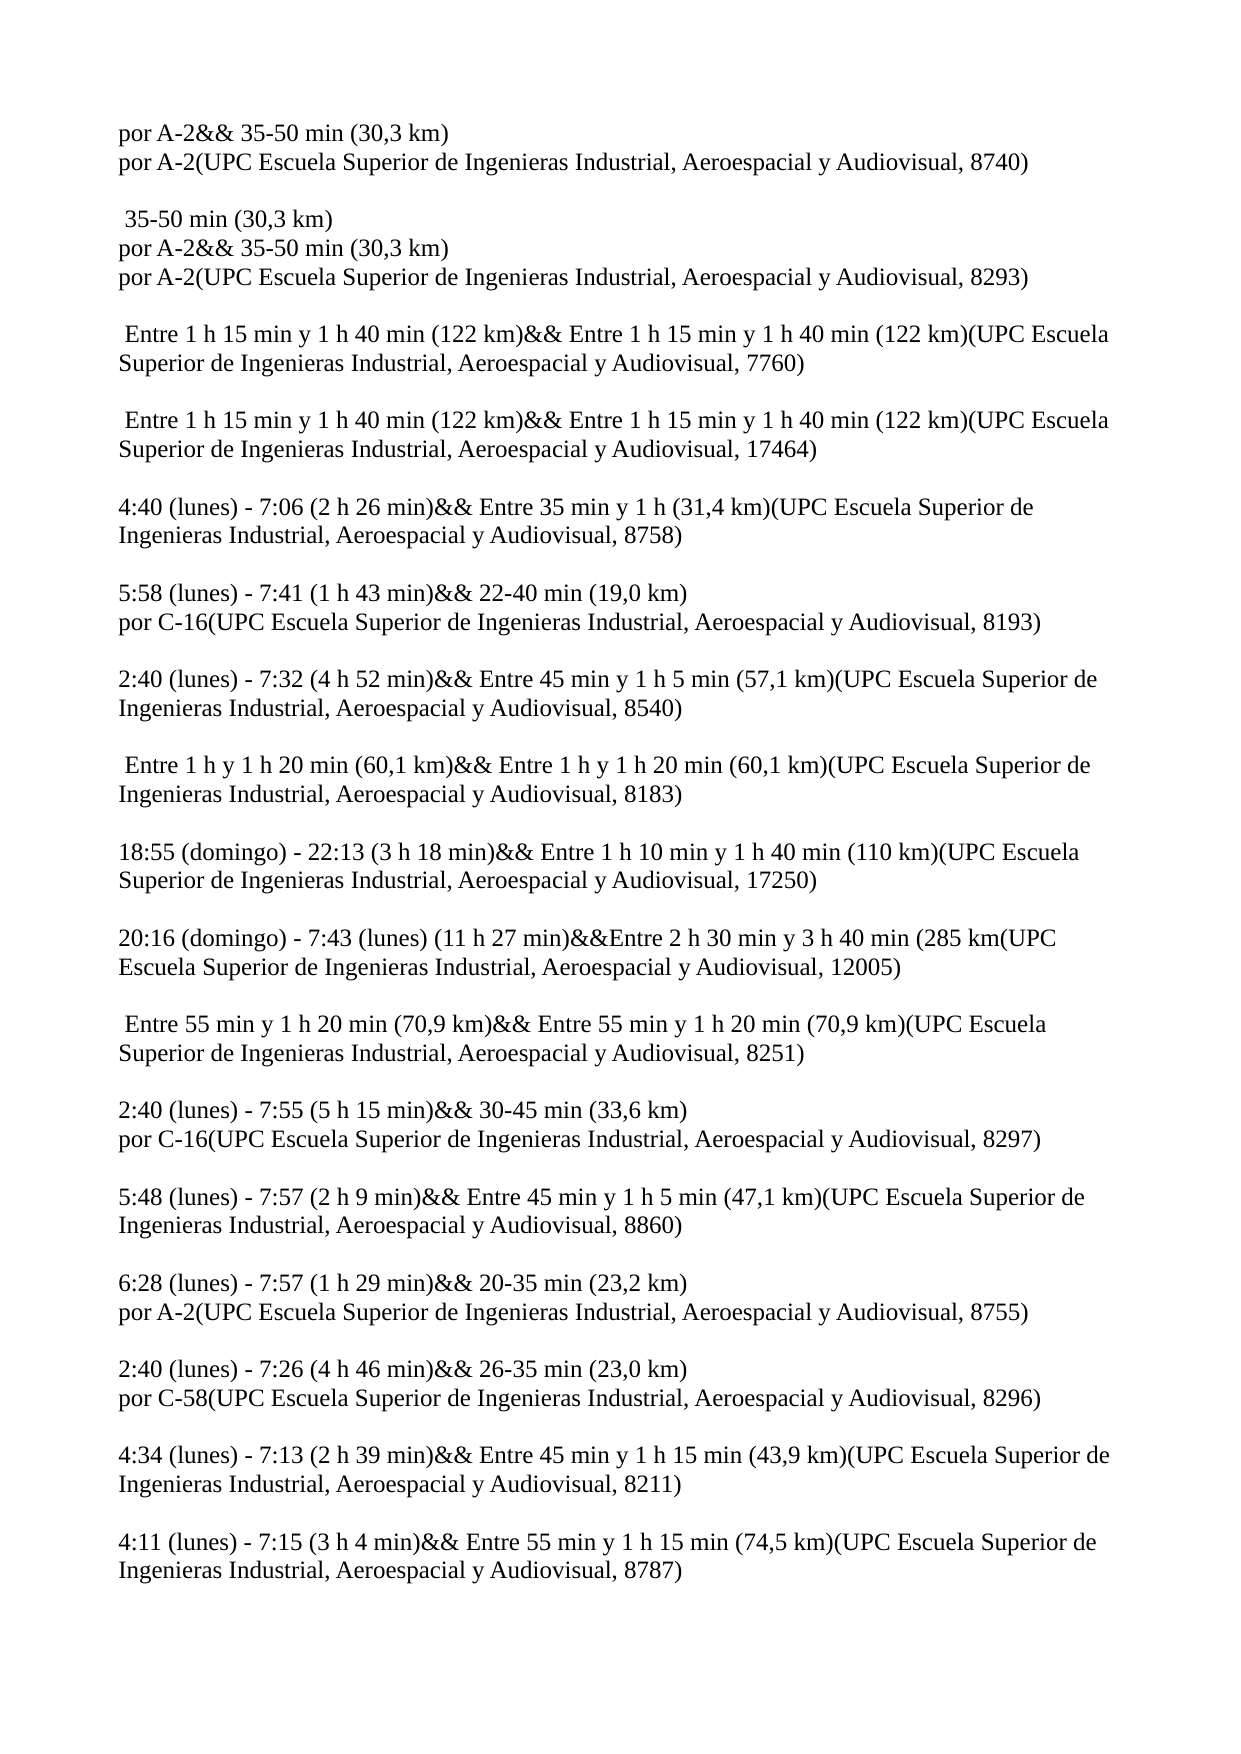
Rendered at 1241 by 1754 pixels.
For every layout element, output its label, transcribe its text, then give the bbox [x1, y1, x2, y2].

text Entre 1 h 15 min y 1 h 40 min (122 km)&& Entre 1 h 15 min y 1 h 40 min (122 km)(UPC Escuela Superior de Ingenieras Industrial, Aeroespacial y Audiovisual, 17464) [118, 406, 1122, 463]
text por A-2(UPC Escuela Superior de Ingenieras Industrial, Aeroespacial y Audiovisual, 8293) [118, 262, 1122, 291]
text 18:55 (domingo) - 22:13 (3 h 18 min)&& Entre 1 h 10 min y 1 h 40 min (110 km)(UPC Escuela Superior de Ingenieras Industrial, Aeroespacial y Audiovisual, 17250) [118, 837, 1122, 894]
text 5:48 (lunes) - 7:57 (2 h 9 min)&& Entre 45 min y 1 h 5 min (47,1 km)(UPC Escuela Superior de Ingenieras Industrial, Aeroespacial y Audiovisual, 8860) [118, 1182, 1122, 1239]
text 2:40 (lunes) - 7:26 (4 h 46 min)&& 26-35 min (23,0 km) [118, 1354, 1122, 1383]
text por A-2&& 35-50 min (30,3 km) [118, 233, 1122, 262]
text 2:40 (lunes) - 7:32 (4 h 52 min)&& Entre 45 min y 1 h 5 min (57,1 km)(UPC Escuela Superior de Ingenieras Industrial, Aeroespacial y Audiovisual, 8540) [118, 664, 1122, 722]
text Entre 1 h 15 min y 1 h 40 min (122 km)&& Entre 1 h 15 min y 1 h 40 min (122 km)(UPC Escuela Superior de Ingenieras Industrial, Aeroespacial y Audiovisual, 7760) [118, 319, 1122, 377]
text por C-16(UPC Escuela Superior de Ingenieras Industrial, Aeroespacial y Audiovisual, 8297) [118, 1124, 1122, 1153]
text por C-16(UPC Escuela Superior de Ingenieras Industrial, Aeroespacial y Audiovisual, 8193) [118, 607, 1122, 636]
text 4:40 (lunes) - 7:06 (2 h 26 min)&& Entre 35 min y 1 h (31,4 km)(UPC Escuela Superior de Ingenieras Industrial, Aeroespacial y Audiovisual, 8758) [118, 492, 1122, 549]
text Entre 55 min y 1 h 20 min (70,9 km)&& Entre 55 min y 1 h 20 min (70,9 km)(UPC Escuela Superior de Ingenieras Industrial, Aeroespacial y Audiovisual, 8251) [118, 1009, 1122, 1067]
text por A-2&& 35-50 min (30,3 km) [118, 118, 1122, 147]
text por A-2(UPC Escuela Superior de Ingenieras Industrial, Aeroespacial y Audiovisual, 8755) [118, 1297, 1122, 1326]
text 4:34 (lunes) - 7:13 (2 h 39 min)&& Entre 45 min y 1 h 15 min (43,9 km)(UPC Escuela Superior de Ingenieras Industrial, Aeroespacial y Audiovisual, 8211) [118, 1441, 1122, 1498]
text 5:58 (lunes) - 7:41 (1 h 43 min)&& 22-40 min (19,0 km) [118, 578, 1122, 607]
text por A-2(UPC Escuela Superior de Ingenieras Industrial, Aeroespacial y Audiovisual, 8740) [118, 147, 1122, 176]
text 4:11 (lunes) - 7:15 (3 h 4 min)&& Entre 55 min y 1 h 15 min (74,5 km)(UPC Escuela Superior de Ingenieras Industrial, Aeroespacial y Audiovisual, 8787) [118, 1527, 1122, 1584]
text 2:40 (lunes) - 7:55 (5 h 15 min)&& 30-45 min (33,6 km) [118, 1096, 1122, 1124]
text 35-50 min (30,3 km) [118, 204, 1122, 233]
text 20:16 (domingo) - 7:43 (lunes) (11 h 27 min)&&Entre 2 h 30 min y 3 h 40 min (285 km(UPC Escuela Superior de Ingenieras Industrial, Aeroespacial y Audiovisual, 12005) [118, 923, 1122, 981]
text 6:28 (lunes) - 7:57 (1 h 29 min)&& 20-35 min (23,2 km) [118, 1268, 1122, 1297]
text por C-58(UPC Escuela Superior de Ingenieras Industrial, Aeroespacial y Audiovisual, 8296) [118, 1383, 1122, 1412]
text Entre 1 h y 1 h 20 min (60,1 km)&& Entre 1 h y 1 h 20 min (60,1 km)(UPC Escuela Superior de Ingenieras Industrial, Aeroespacial y Audiovisual, 8183) [118, 751, 1122, 808]
